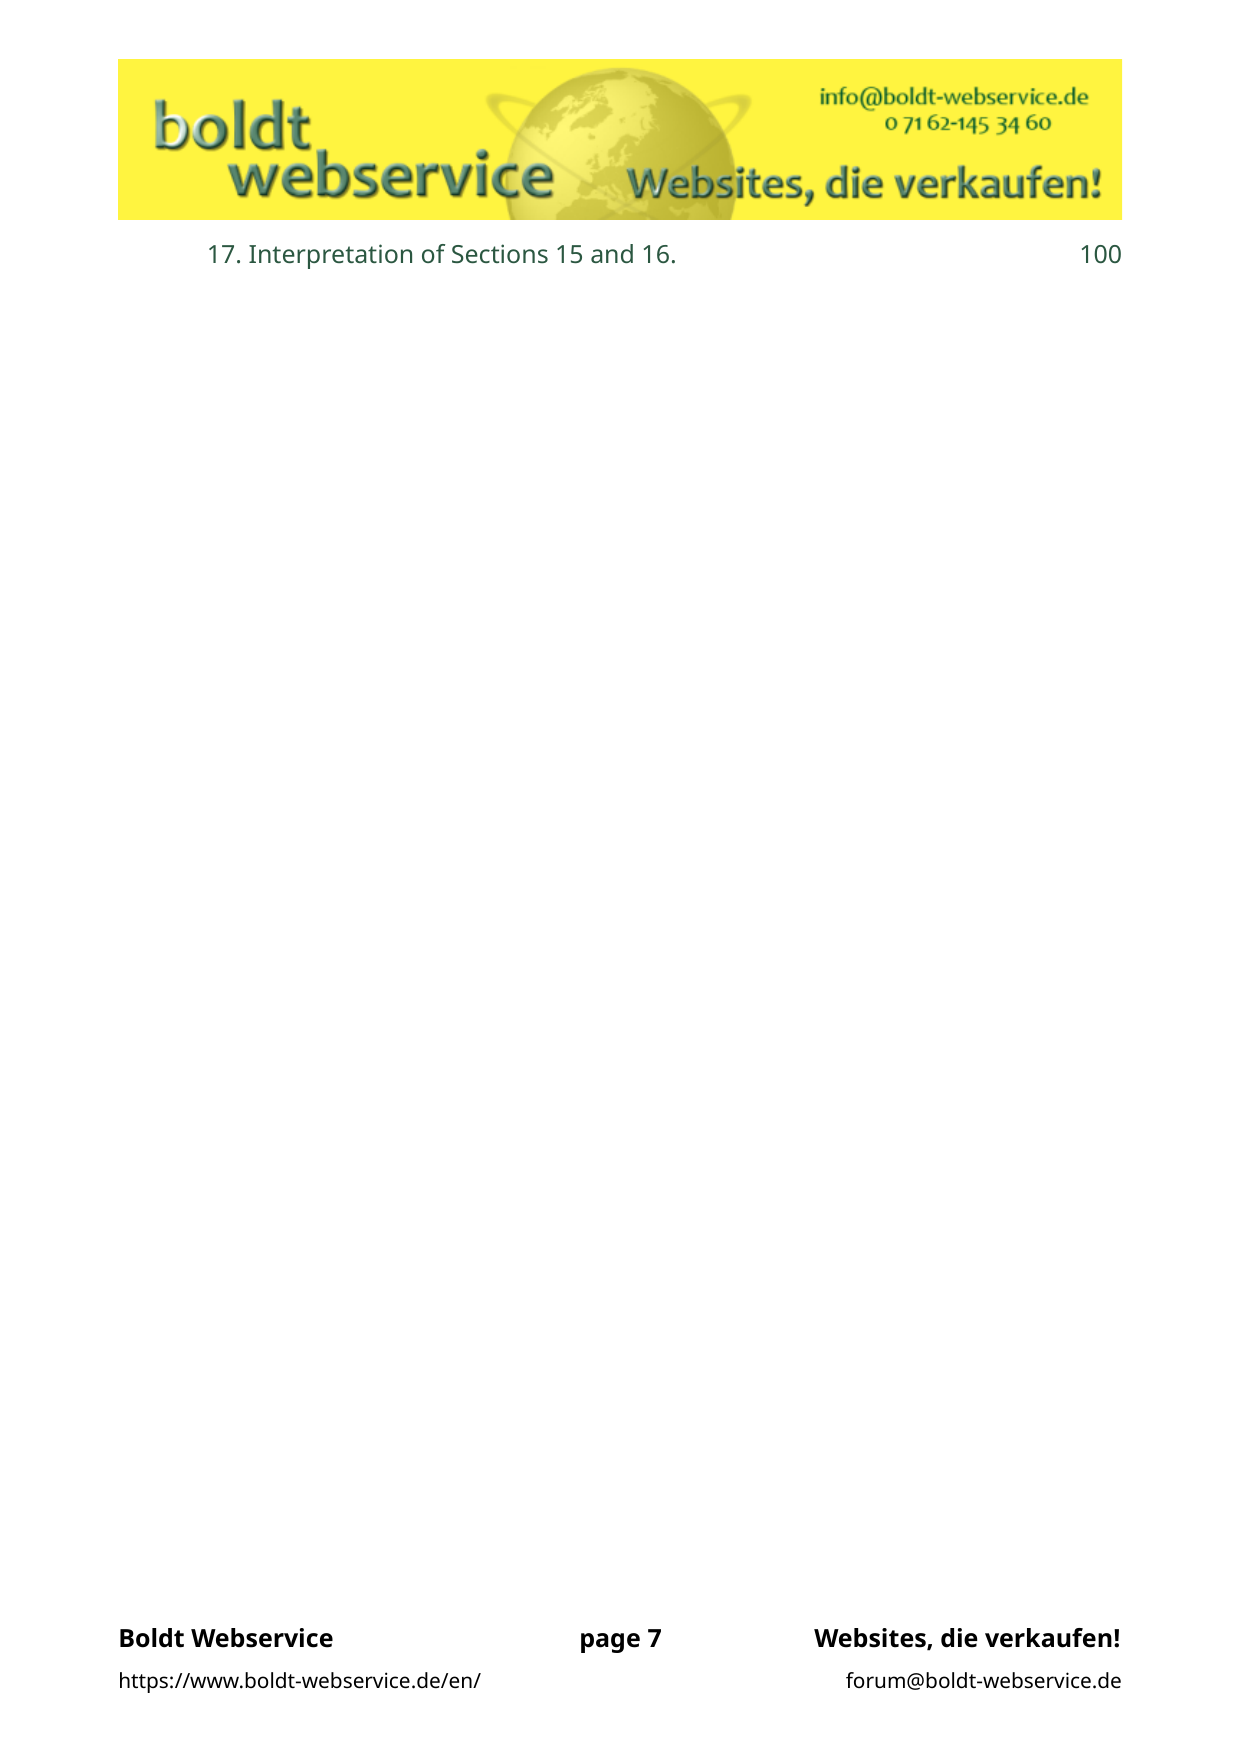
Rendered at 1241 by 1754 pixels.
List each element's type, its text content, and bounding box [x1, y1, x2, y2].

picture [118, 59, 1123, 220]
text 17. Interpretation of Sections 15 and 16. 100 [207, 236, 1122, 270]
